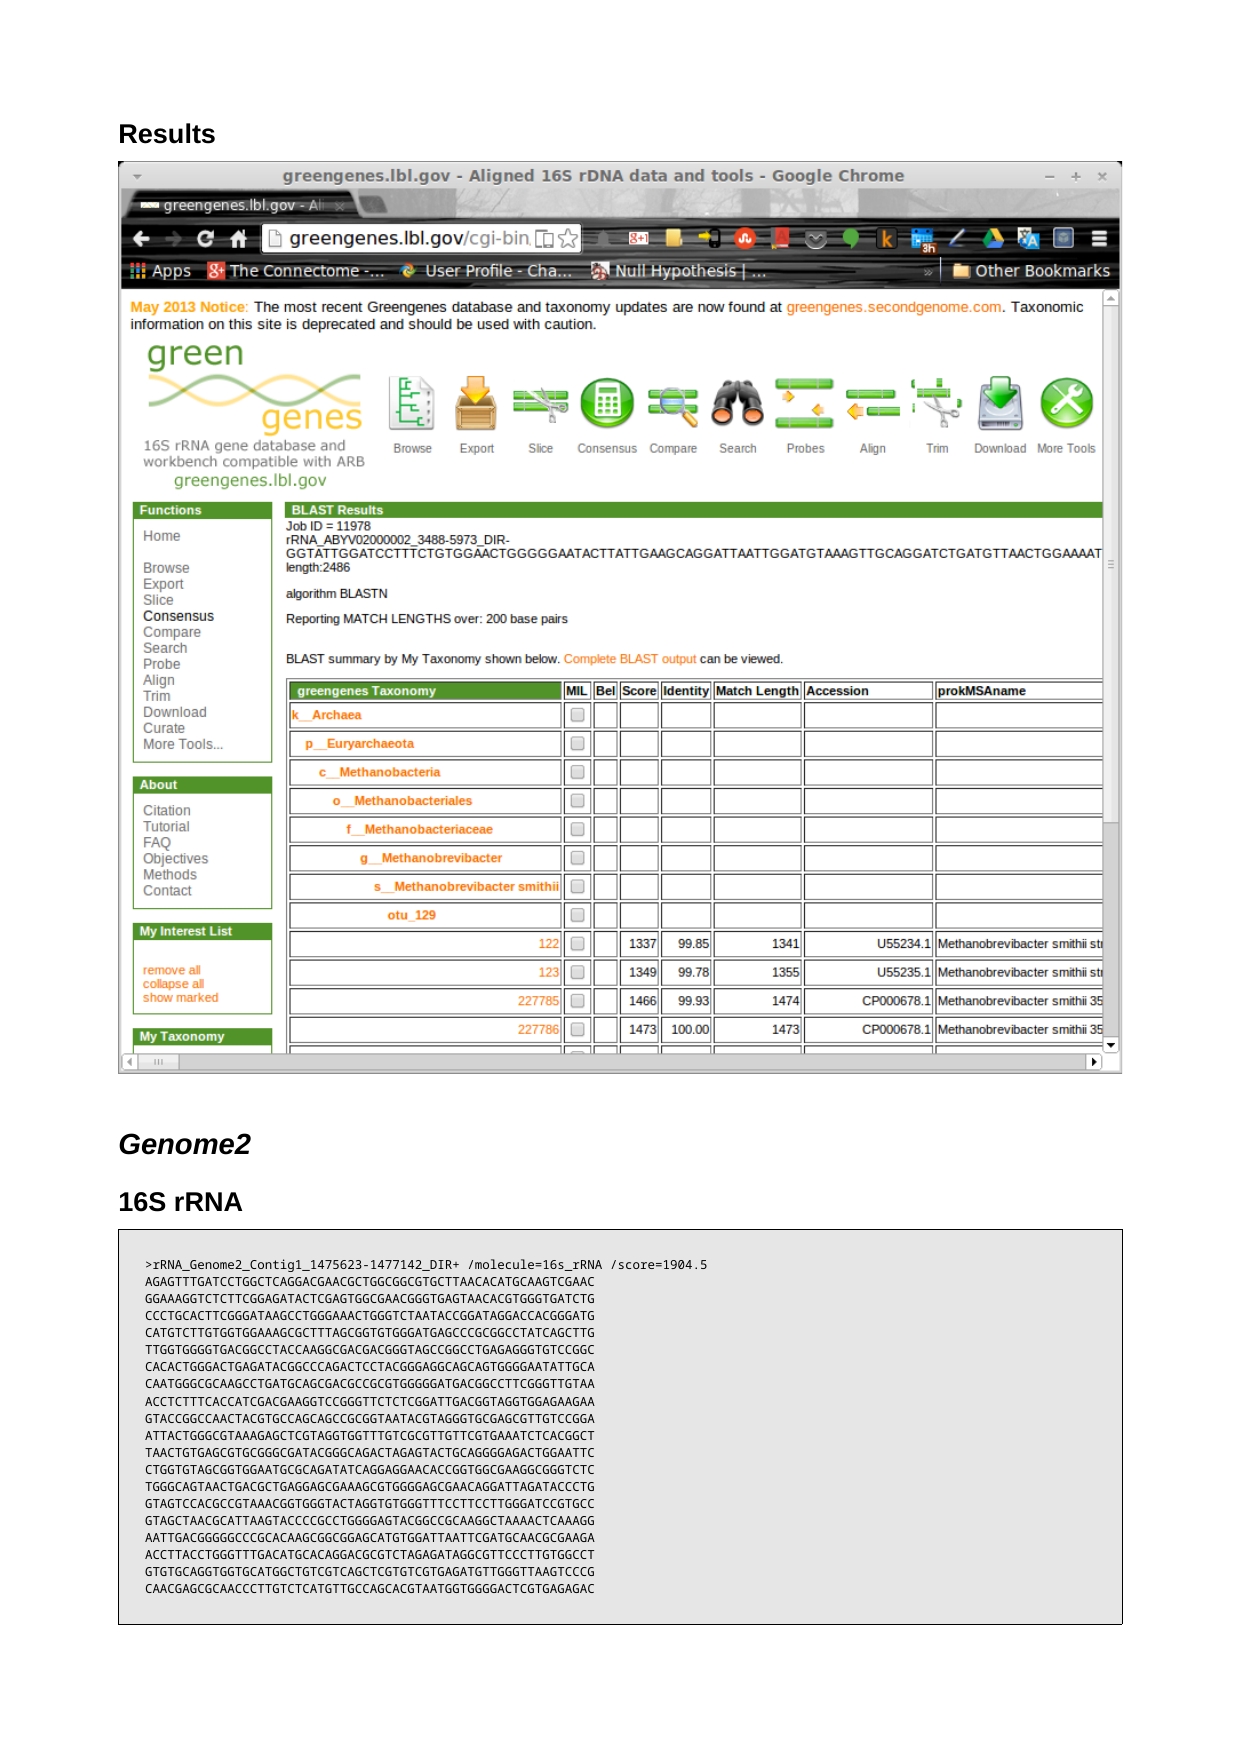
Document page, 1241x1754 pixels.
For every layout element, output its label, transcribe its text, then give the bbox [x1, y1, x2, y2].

text GTAGTCCACGCCGTAAACGGTGGGTACTAGGTGTGGGTTTCCTTCCTTGGGATCCGTGCC [119, 1468, 1122, 1486]
text GGAAAGGTCTCTTCGGAGATACTCGAGTGGCGAACGGGTGAGTAACACGTGGGTGATCTG [119, 1263, 1122, 1281]
subtitle Genome2 [118, 1127, 1122, 1161]
text ACCTCTTTCACCATCGACGAAGGTCCGGGTTCTCTCGGATTGACGGTAGGTGGAGAAGAA [119, 1366, 1122, 1383]
text GTGTGCAGGTGGTGCATGGCTGTCGTCAGCTCGTGTCGTGAGATGTTGGGTTAAGTCCCG [119, 1537, 1122, 1554]
picture [118, 161, 1123, 1074]
text TTGGTGGGGTGACGGCCTACCAAGGCGACGACGGGTAGCCGGCCTGAGAGGGTGTCCGGC [119, 1315, 1122, 1332]
text CAATGGGCGCAAGCCTGATGCAGCGACGCCGCGTGGGGGATGACGGCCTTCGGGTTGTAA [119, 1349, 1122, 1366]
text CACACTGGGACTGAGATACGGCCCAGACTCCTACGGGAGGCAGCAGTGGGGAATATTGCA [119, 1332, 1122, 1349]
subtitle Results [118, 118, 1122, 149]
text AGAGTTTGATCCTGGCTCAGGACGAACGCTGGCGGCGTGCTTAACACATGCAAGTCGAAC [119, 1246, 1122, 1263]
text GTAGCTAACGCATTAAGTACCCCGCCTGGGGAGTACGGCCGCAAGGCTAAAACTCAAAGG [119, 1486, 1122, 1503]
text TGGGCAGTAACTGACGCTGAGGAGCGAAAGCGTGGGGAGCGAACAGGATTAGATACCCTG [119, 1451, 1122, 1468]
text GTACCGGCCAACTACGTGCCAGCAGCCGCGGTAATACGTAGGGTGCGAGCGTTGTCCGGA [119, 1383, 1122, 1400]
text ACCTTACCTGGGTTTGACATGCACAGGACGCGTCTAGAGATAGGCGTTCCCTTGTGGCCT [119, 1520, 1122, 1537]
text CCCTGCACTTCGGGATAAGCCTGGGAAACTGGGTCTAATACCGGATAGGACCACGGGATG [119, 1281, 1122, 1298]
text >rRNA_Genome2_Contig1_1475623-1477142_DIR+ /molecule=16s_rRNA /score=1904.5 [119, 1230, 1122, 1246]
text CAACGAGCGCAACCCTTGTCTCATGTTGCCAGCACGTAATGGTGGGGACTCGTGAGAGAC [119, 1554, 1122, 1624]
subtitle 16S rRNA [118, 1186, 1122, 1217]
text AATTGACGGGGGCCCGCACAAGCGGCGGAGCATGTGGATTAATTCGATGCAACGCGAAGA [119, 1503, 1122, 1520]
text CATGTCTTGTGGTGGAAAGCGCTTTAGCGGTGTGGGATGAGCCCGCGGCCTATCAGCTTG [119, 1298, 1122, 1315]
text ATTACTGGGCGTAAAGAGCTCGTAGGTGGTTTGTCGCGTTGTTCGTGAAATCTCACGGCT [119, 1400, 1122, 1417]
text CTGGTGTAGCGGTGGAATGCGCAGATATCAGGAGGAACACCGGTGGCGAAGGCGGGTCTC [119, 1434, 1122, 1451]
text TAACTGTGAGCGTGCGGGCGATACGGGCAGACTAGAGTACTGCAGGGGAGACTGGAATTC [119, 1417, 1122, 1434]
